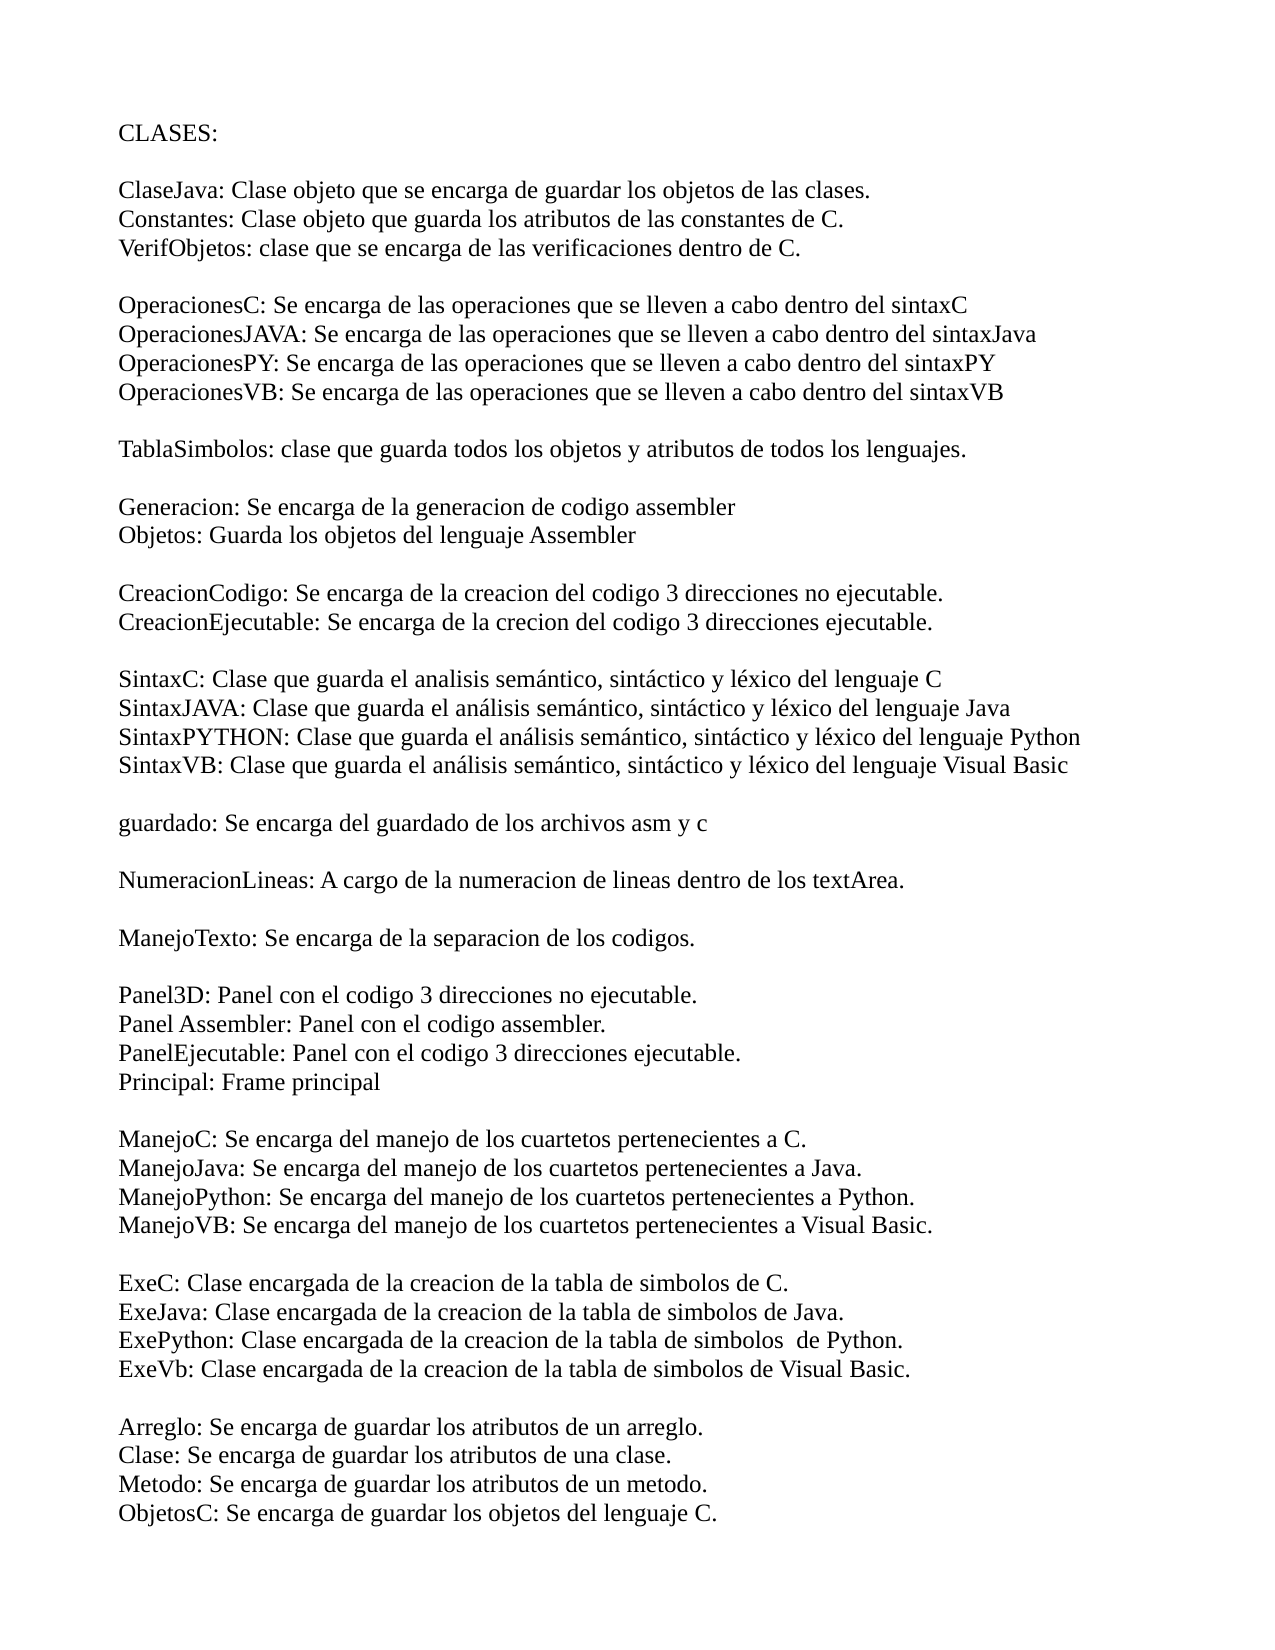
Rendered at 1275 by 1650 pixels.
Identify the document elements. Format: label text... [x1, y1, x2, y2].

text Objetos: Guarda los objetos del lenguaje Assembler [118, 521, 1157, 549]
text ManejoJava: Se encarga del manejo de los cuartetos pertenecientes a Java. [118, 1153, 1157, 1182]
text Constantes: Clase objeto que guarda los atributos de las constantes de C. [118, 204, 1157, 233]
text guardado: Se encarga del guardado de los archivos asm y c [118, 808, 1157, 837]
text OperacionesVB: Se encarga de las operaciones que se lleven a cabo dentro del sintaxVB [118, 377, 1157, 406]
text ManejoC: Se encarga del manejo de los cuartetos pertenecientes a C. [118, 1124, 1157, 1153]
text NumeracionLineas: A cargo de la numeracion de lineas dentro de los textArea. [118, 866, 1157, 894]
text SintaxC: Clase que guarda el analisis semántico, sintáctico y léxico del lenguaje C [118, 664, 1157, 693]
text OperacionesJAVA: Se encarga de las operaciones que se lleven a cabo dentro del sintaxJava [118, 319, 1157, 348]
text ExeJava: Clase encargada de la creacion de la tabla de simbolos de Java. [118, 1297, 1157, 1326]
text ManejoPython: Se encarga del manejo de los cuartetos pertenecientes a Python. [118, 1182, 1157, 1211]
text Metodo: Se encarga de guardar los atributos de un metodo. [118, 1469, 1157, 1498]
text ManejoVB: Se encarga del manejo de los cuartetos pertenecientes a Visual Basic. [118, 1211, 1157, 1239]
text Principal: Frame principal [118, 1067, 1157, 1096]
text OperacionesC: Se encarga de las operaciones que se lleven a cabo dentro del sintaxC [118, 291, 1157, 319]
text ManejoTexto: Se encarga de la separacion de los codigos. [118, 923, 1157, 952]
text Panel3D: Panel con el codigo 3 direcciones no ejecutable. [118, 981, 1157, 1009]
text PanelEjecutable: Panel con el codigo 3 direcciones ejecutable. [118, 1038, 1157, 1067]
text SintaxJAVA: Clase que guarda el análisis semántico, sintáctico y léxico del lenguaje Java [118, 693, 1157, 722]
text OperacionesPY: Se encarga de las operaciones que se lleven a cabo dentro del sintaxPY [118, 348, 1157, 377]
text ExePython: Clase encargada de la creacion de la tabla de simbolos de Python. [118, 1326, 1157, 1354]
text SintaxVB: Clase que guarda el análisis semántico, sintáctico y léxico del lenguaje Visual Basic [118, 751, 1157, 779]
text ExeC: Clase encargada de la creacion de la tabla de simbolos de C. [118, 1268, 1157, 1297]
text Generacion: Se encarga de la generacion de codigo assembler [118, 492, 1157, 521]
text ClaseJava: Clase objeto que se encarga de guardar los objetos de las clases. [118, 176, 1157, 204]
text Panel Assembler: Panel con el codigo assembler. [118, 1009, 1157, 1038]
text CreacionEjecutable: Se encarga de la crecion del codigo 3 direcciones ejecutable. [118, 607, 1157, 636]
text TablaSimbolos: clase que guarda todos los objetos y atributos de todos los lenguajes. [118, 434, 1157, 463]
text SintaxPYTHON: Clase que guarda el análisis semántico, sintáctico y léxico del lenguaje Python [118, 722, 1157, 751]
text ExeVb: Clase encargada de la creacion de la tabla de simbolos de Visual Basic. [118, 1354, 1157, 1383]
text VerifObjetos: clase que se encarga de las verificaciones dentro de C. [118, 233, 1157, 262]
text CreacionCodigo: Se encarga de la creacion del codigo 3 direcciones no ejecutable. [118, 578, 1157, 607]
text Arreglo: Se encarga de guardar los atributos de un arreglo. [118, 1412, 1157, 1441]
text ObjetosC: Se encarga de guardar los objetos del lenguaje C. [118, 1498, 1157, 1527]
text Clase: Se encarga de guardar los atributos de una clase. [118, 1441, 1157, 1469]
text CLASES: [118, 118, 1157, 147]
